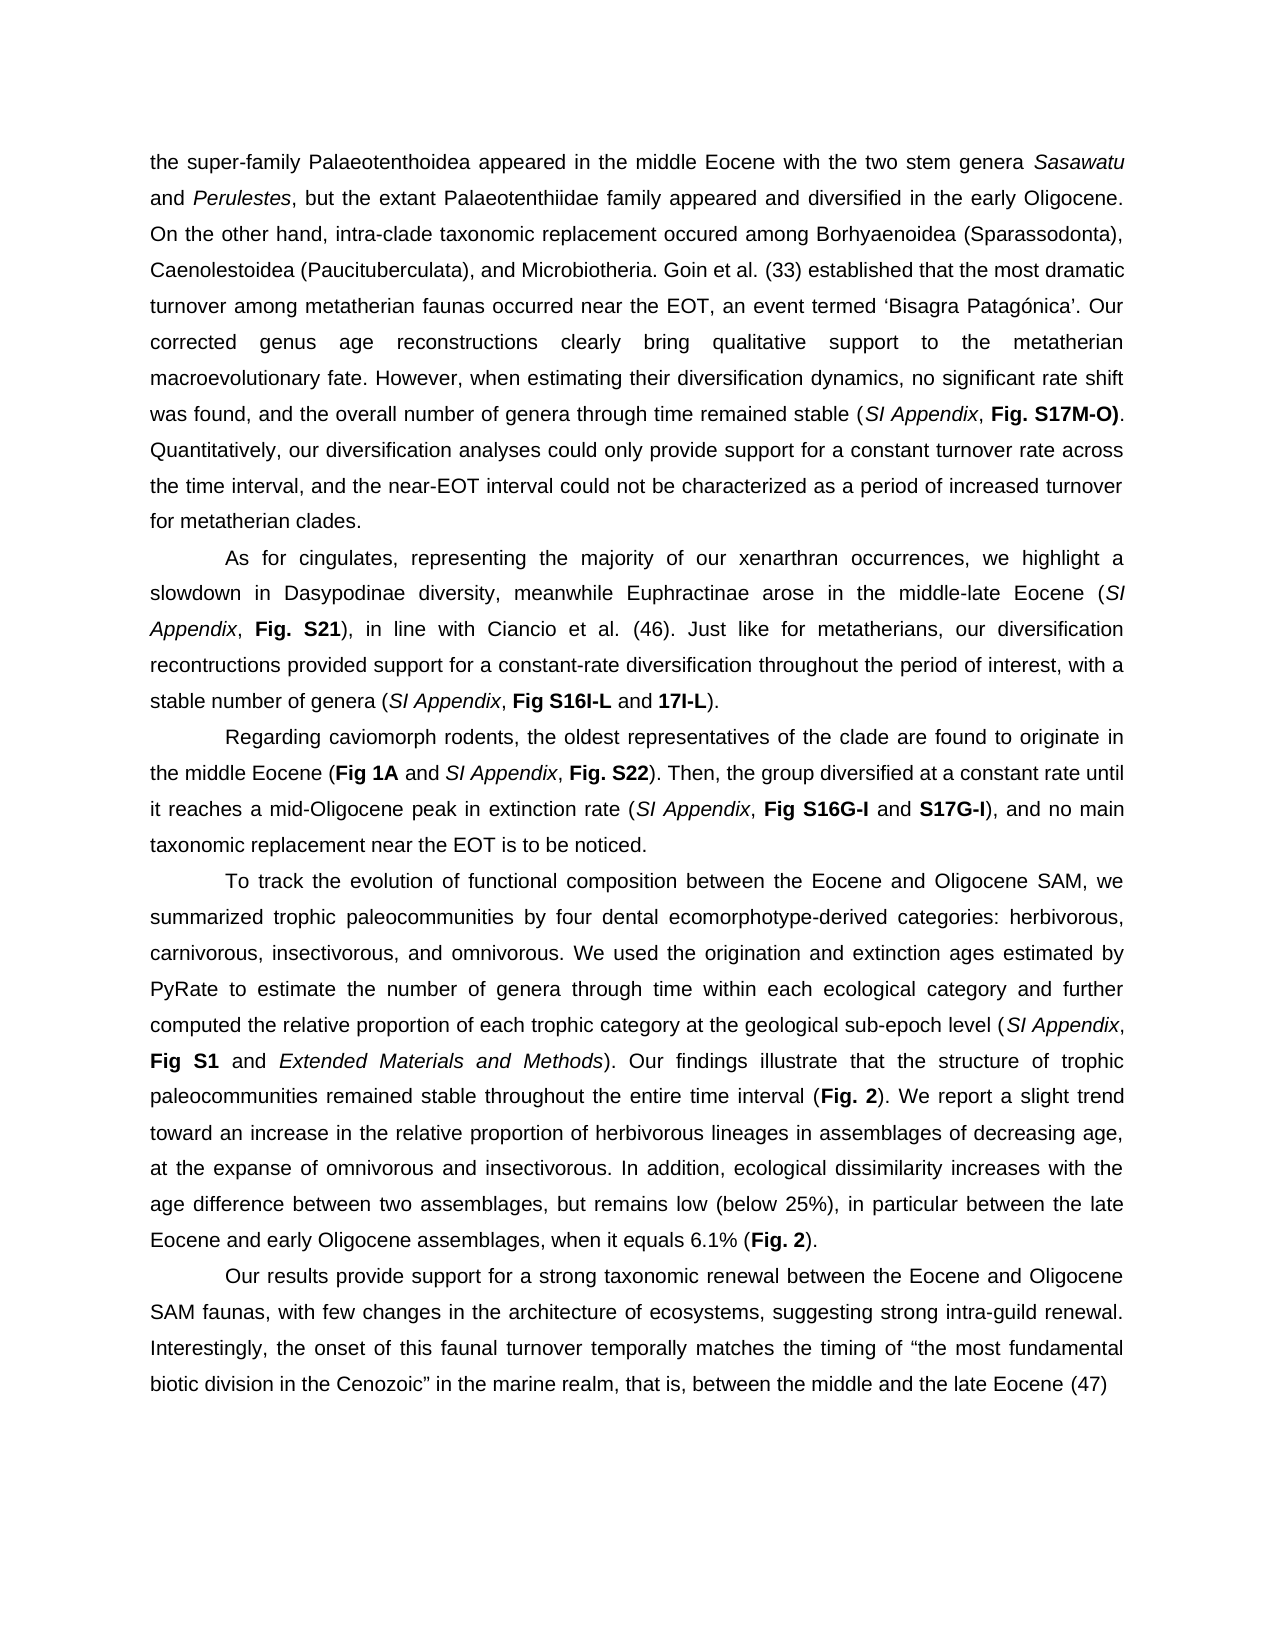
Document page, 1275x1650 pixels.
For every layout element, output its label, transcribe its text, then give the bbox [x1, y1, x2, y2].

text To track the evolution of functional composition between the Eocene and Oligocene SAM, we summarized trophic paleocommunities by four dental ecomorphotype-derived categories: herbivorous, carnivorous, insectivorous, and omnivorous. We used the origination and extinction ages estimated by PyRate to estimate the number of genera through time within each ecological category and further computed the relative proportion of each trophic category at the geological sub-epoch level (SI Appendix, Fig S1 and Extended Materials and Methods). Our findings illustrate that the structure of trophic paleocommunities remained stable throughout the entire time interval (Fig. 2). We report a slight trend toward an increase in the relative proportion of herbivorous lineages in assemblages of decreasing age, at the expanse of omnivorous and insectivorous. In addition, ecological dissimilarity increases with the age difference between two assemblages, but remains low (below 25%), in particular between the late Eocene and early Oligocene assemblages, when it equals 6.1% (Fig. 2). [150, 869, 1125, 1252]
text Regarding caviomorph rodents, the oldest representatives of the clade are found to originate in the middle Eocene (Fig 1A and SI Appendix, Fig. S22). Then, the group diversified at a constant rate until it reaches a mid-Oligocene peak in extinction rate (SI Appendix, Fig S16G-I and S17G-I), and no main taxonomic replacement near the EOT is to be noticed. [150, 725, 1125, 857]
text the super-family Palaeotenthoidea appeared in the middle Eocene with the two stem genera Sasawatu and Perulestes, but the extant Palaeotenthiidae family appeared and diversified in the early Oligocene. On the other hand, intra-clade taxonomic replacement occured among Borhyaenoidea (Sparassodonta), Caenolestoidea (Paucituberculata), and Microbiotheria. Goin et al. (33) established that the most dramatic turnover among metatherian faunas occurred near the EOT, an event termed ‘Bisagra Patagónica’. Our corrected genus age reconstructions clearly bring qualitative support to the metatherian macroevolutionary fate. However, when estimating their diversification dynamics, no significant rate shift was found, and the overall number of genera through time remained stable (SI Appendix, Fig. S17M-O). Quantitatively, our diversification analyses could only provide support for a constant turnover rate across the time interval, and the near-EOT interval could not be characterized as a period of increased turnover for metatherian clades. [150, 150, 1125, 533]
text Our results provide support for a strong taxonomic renewal between the Eocene and Oligocene SAM faunas, with few changes in the architecture of ecosystems, suggesting strong intra-guild renewal. Interestingly, the onset of this faunal turnover temporally matches the timing of “the most fundamental biotic division in the Cenozoic” in the marine realm, that is, between the middle and the late Eocene (47) [150, 1264, 1125, 1396]
text As for cingulates, representing the majority of our xenarthran occurrences, we highlight a slowdown in Dasypodinae diversity, meanwhile Euphractinae arose in the middle-late Eocene (SI Appendix, Fig. S21), in line with Ciancio et al. (46). Just like for metatherians, our diversification recontructions provided support for a constant-rate diversification throughout the period of interest, with a stable number of genera (SI Appendix, Fig S16I-L and 17I-L). [150, 545, 1125, 713]
